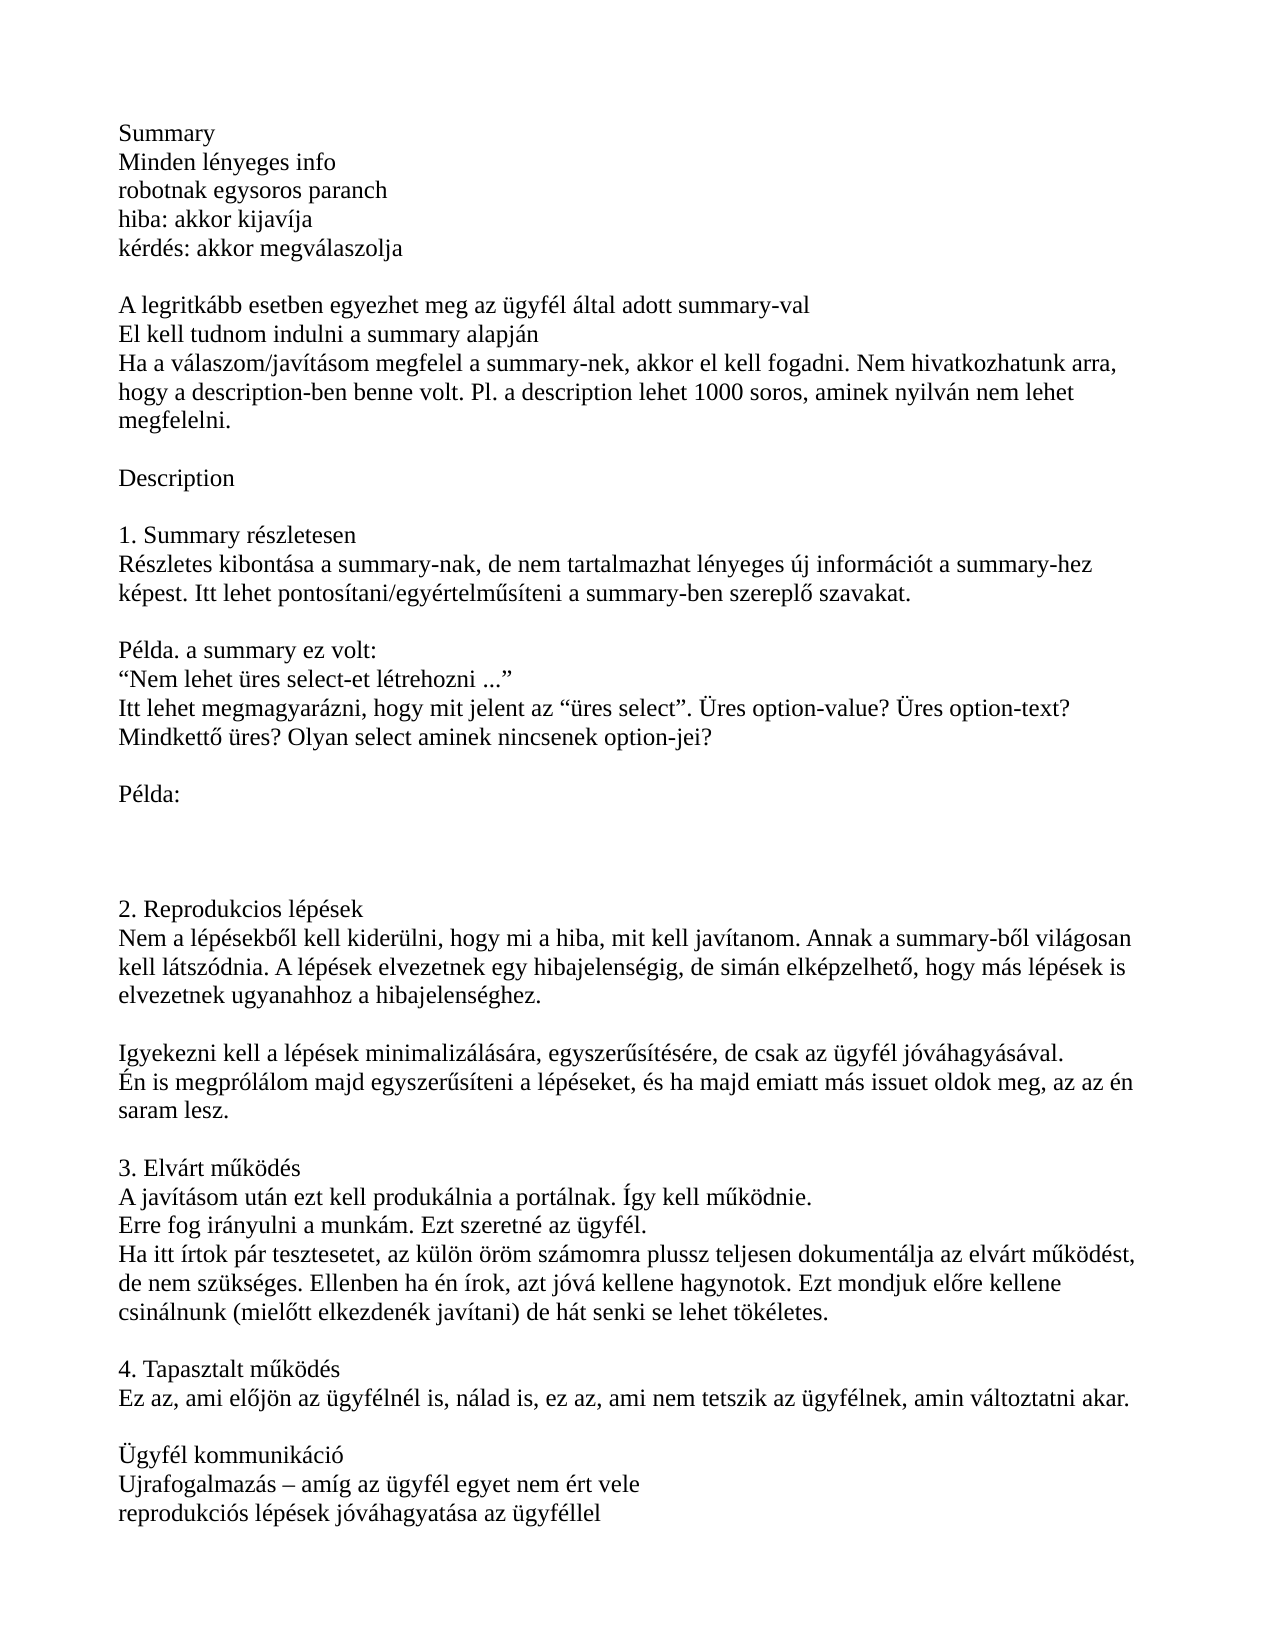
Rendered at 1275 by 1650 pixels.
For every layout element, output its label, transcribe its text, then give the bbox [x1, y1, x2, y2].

text A javításom után ezt kell produkálnia a portálnak. Így kell működnie. [118, 1182, 1157, 1211]
text A legritkább esetben egyezhet meg az ügyfél által adott summary-val [118, 291, 1157, 319]
text Részletes kibontása a summary-nak, de nem tartalmazhat lényeges új információt a summary-hez képest. Itt lehet pontosítani/egyértelműsíteni a summary-ben szereplő szavakat. [118, 549, 1157, 607]
text Én is megprólálom majd egyszerűsíteni a lépéseket, és ha majd emiatt más issuet oldok meg, az az én saram lesz. [118, 1067, 1157, 1124]
text Ujrafogalmazás – amíg az ügyfél egyet nem ért vele [118, 1469, 1157, 1498]
text Itt lehet megmagyarázni, hogy mit jelent az “üres select”. Üres option-value? Üres option-text? Mindkettő üres? Olyan select aminek nincsenek option-jei? [118, 693, 1157, 751]
text Minden lényeges info [118, 147, 1157, 176]
text El kell tudnom indulni a summary alapján [118, 319, 1157, 348]
text Példa: [118, 779, 1157, 808]
text Erre fog irányulni a munkám. Ezt szeretné az ügyfél. [118, 1211, 1157, 1239]
text Description [118, 463, 1157, 492]
text Summary [118, 118, 1157, 147]
text Ha a válaszom/javításom megfelel a summary-nek, akkor el kell fogadni. Nem hivatkozhatunk arra, hogy a description-ben benne volt. Pl. a description lehet 1000 soros, aminek nyilván nem lehet megfelelni. [118, 348, 1157, 434]
text kérdés: akkor megválaszolja [118, 233, 1157, 262]
text Példa. a summary ez volt: [118, 636, 1157, 664]
text Ügyfél kommunikáció [118, 1441, 1157, 1469]
text 4. Tapasztalt működés [118, 1354, 1157, 1383]
text 2. Reprodukcios lépések [118, 894, 1157, 923]
text robotnak egysoros paranch [118, 176, 1157, 204]
text Nem a lépésekből kell kiderülni, hogy mi a hiba, mit kell javítanom. Annak a summary-ből világosan kell látszódnia. A lépések elvezetnek egy hibajelenségig, de simán elképzelhető, hogy más lépések is elvezetnek ugyanahhoz a hibajelenséghez. [118, 923, 1157, 1009]
text Ha itt írtok pár tesztesetet, az külön öröm számomra plussz teljesen dokumentálja az elvárt működést, de nem szükséges. Ellenben ha én írok, azt jóvá kellene hagynotok. Ezt mondjuk előre kellene csinálnunk (mielőtt elkezdenék javítani) de hát senki se lehet tökéletes. [118, 1239, 1157, 1326]
text reprodukciós lépések jóváhagyatása az ügyféllel [118, 1498, 1157, 1527]
text 1. Summary részletesen [118, 521, 1157, 549]
text Igyekezni kell a lépések minimalizálására, egyszerűsítésére, de csak az ügyfél jóváhagyásával. [118, 1038, 1157, 1067]
text hiba: akkor kijavíja [118, 204, 1157, 233]
text 3. Elvárt működés [118, 1153, 1157, 1182]
text “Nem lehet üres select-et létrehozni ...” [118, 664, 1157, 693]
text Ez az, ami előjön az ügyfélnél is, nálad is, ez az, ami nem tetszik az ügyfélnek, amin változtatni akar. [118, 1383, 1157, 1412]
